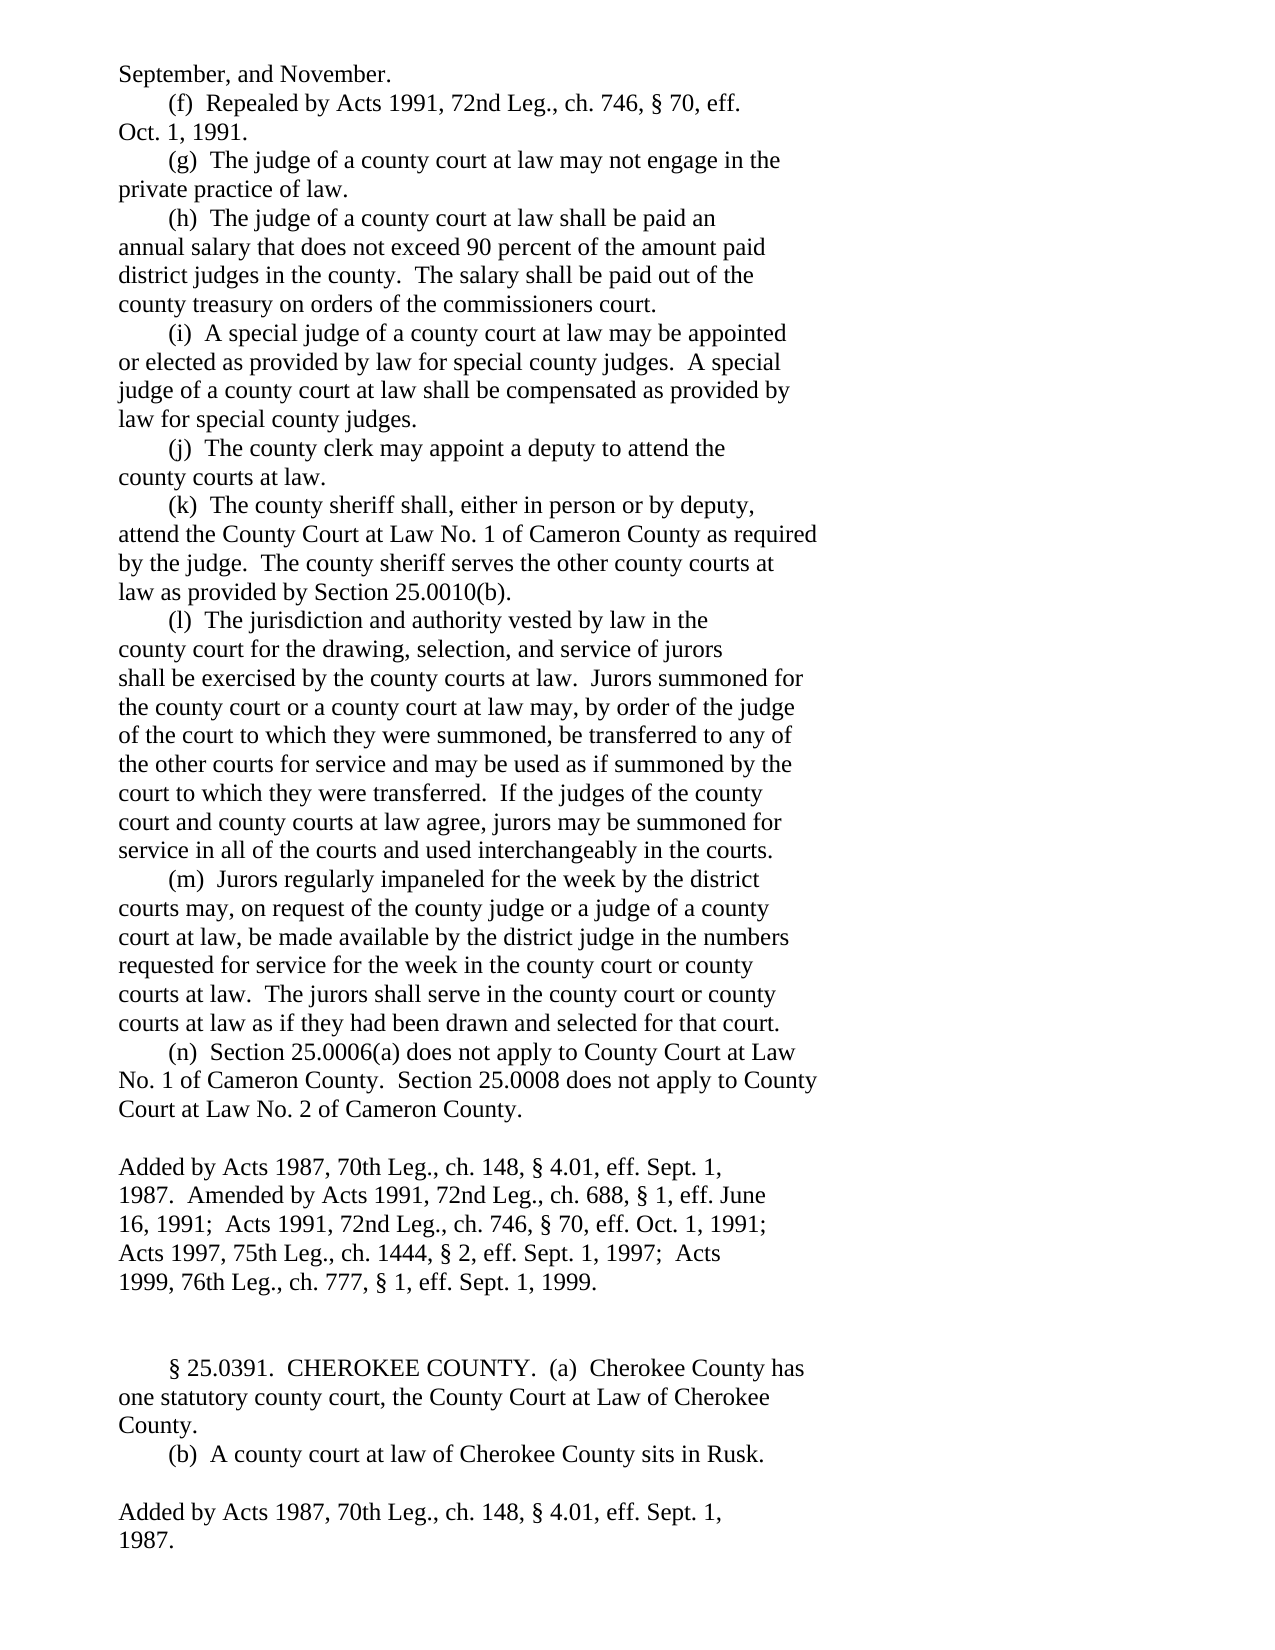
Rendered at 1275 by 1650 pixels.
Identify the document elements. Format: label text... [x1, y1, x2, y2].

text Oct. 1, 1991. [118, 117, 1216, 145]
text the other courts for service and may be used as if summoned by the [118, 749, 1216, 778]
text law as provided by Section 25.0010(b). [118, 577, 1216, 605]
text court at law, be made available by the district judge in the numbers [118, 922, 1216, 950]
text court to which they were transferred. If the judges of the county [118, 778, 1216, 807]
text Added by Acts 1987, 70th Leg., ch. 148, § 4.01, eff. Sept. 1, [118, 1497, 1216, 1525]
text court and county courts at law agree, jurors may be summoned for [118, 807, 1216, 835]
text courts may, on request of the county judge or a judge of a county [118, 893, 1216, 922]
text § 25.0391. CHEROKEE COUNTY. (a) Cherokee County has [118, 1353, 1216, 1382]
text Acts 1997, 75th Leg., ch. 1444, § 2, eff. Sept. 1, 1997; Acts [118, 1238, 1216, 1267]
text (h) The judge of a county court at law shall be paid an [118, 203, 1216, 232]
text (i) A special judge of a county court at law may be appointed [118, 318, 1216, 347]
text (k) The county sheriff shall, either in person or by deputy, [118, 490, 1216, 519]
text (f) Repealed by Acts 1991, 72nd Leg., ch. 746, § 70, eff. [118, 88, 1216, 117]
text county treasury on orders of the commissioners court. [118, 289, 1216, 318]
text (j) The county clerk may appoint a deputy to attend the [118, 433, 1216, 462]
text Court at Law No. 2 of Cameron County. [118, 1094, 1216, 1123]
text judge of a county court at law shall be compensated as provided by [118, 375, 1216, 404]
text September, and November. [118, 59, 1216, 88]
text (l) The jurisdiction and authority vested by law in the [118, 605, 1216, 634]
text the county court or a county court at law may, by order of the judge [118, 692, 1216, 720]
text county courts at law. [118, 462, 1216, 490]
text private practice of law. [118, 174, 1216, 203]
text County. [118, 1410, 1216, 1439]
text (n) Section 25.0006(a) does not apply to County Court at Law [118, 1037, 1216, 1065]
text service in all of the courts and used interchangeably in the courts. [118, 835, 1216, 864]
text attend the County Court at Law No. 1 of Cameron County as required [118, 519, 1216, 548]
text shall be exercised by the county courts at law. Jurors summoned for [118, 663, 1216, 692]
text one statutory county court, the County Court at Law of Cherokee [118, 1382, 1216, 1410]
text 1987. Amended by Acts 1991, 72nd Leg., ch. 688, § 1, eff. June [118, 1180, 1216, 1209]
text courts at law as if they had been drawn and selected for that court. [118, 1008, 1216, 1037]
text requested for service for the week in the county court or county [118, 950, 1216, 979]
text annual salary that does not exceed 90 percent of the amount paid [118, 232, 1216, 260]
text courts at law. The jurors shall serve in the county court or county [118, 979, 1216, 1008]
text No. 1 of Cameron County. Section 25.0008 does not apply to County [118, 1065, 1216, 1094]
text 1999, 76th Leg., ch. 777, § 1, eff. Sept. 1, 1999. [118, 1267, 1216, 1295]
text 16, 1991; Acts 1991, 72nd Leg., ch. 746, § 70, eff. Oct. 1, 1991; [118, 1209, 1216, 1238]
text law for special county judges. [118, 404, 1216, 433]
text Added by Acts 1987, 70th Leg., ch. 148, § 4.01, eff. Sept. 1, [118, 1152, 1216, 1180]
text county court for the drawing, selection, and service of jurors [118, 634, 1216, 663]
text 1987. [118, 1525, 1216, 1554]
text (b) A county court at law of Cherokee County sits in Rusk. [118, 1439, 1216, 1468]
text (g) The judge of a county court at law may not engage in the [118, 145, 1216, 174]
text or elected as provided by law for special county judges. A special [118, 347, 1216, 375]
text by the judge. The county sheriff serves the other county courts at [118, 548, 1216, 577]
text (m) Jurors regularly impaneled for the week by the district [118, 864, 1216, 893]
text of the court to which they were summoned, be transferred to any of [118, 720, 1216, 749]
text district judges in the county. The salary shall be paid out of the [118, 260, 1216, 289]
